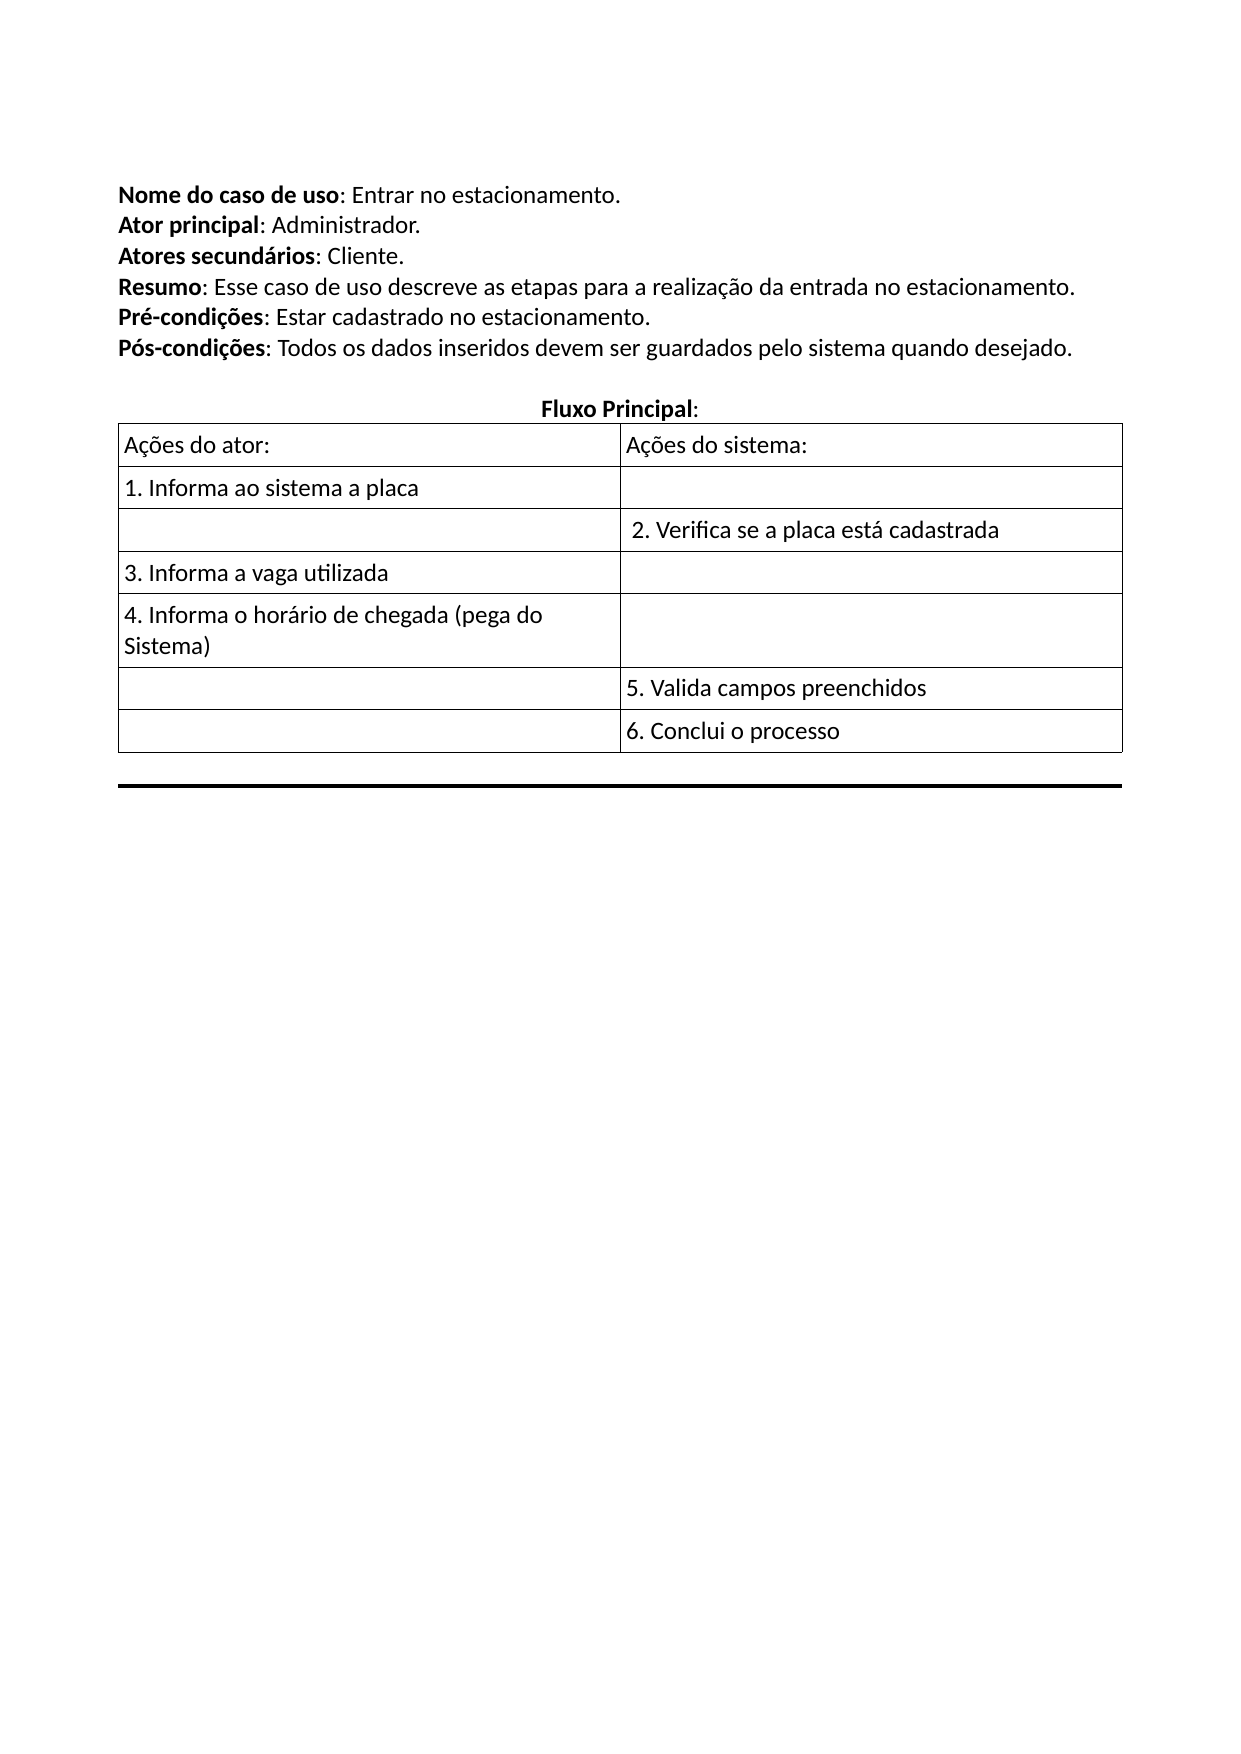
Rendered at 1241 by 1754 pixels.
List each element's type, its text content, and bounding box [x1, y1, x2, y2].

table_header Ações do sistema: [621, 424, 1122, 466]
text Pós-condições: Todos os dados inseridos devem ser guardados pelo sistema quando desejado. [118, 332, 1122, 362]
table_cell 5. Valida campos preenchidos [621, 668, 1122, 709]
text Pré-condições: Estar cadastrado no estacionamento. [118, 301, 1122, 332]
table_cell [621, 467, 1122, 508]
table_cell [119, 509, 620, 551]
table_cell [119, 668, 620, 709]
text Fluxo Principal: [118, 393, 1122, 423]
table_cell 3. Informa a vaga utilizada [119, 552, 620, 593]
table_cell [119, 710, 620, 751]
table_cell 4. Informa o horário de chegada (pega do Sistema) [119, 594, 620, 666]
text Ator principal: Administrador. [118, 210, 1122, 240]
table_cell 2. Verifica se a placa está cadastrada [621, 509, 1122, 551]
table_header Ações do ator: [119, 424, 620, 466]
table_cell [621, 594, 1122, 666]
table_cell [621, 552, 1122, 593]
table_cell 6. Conclui o processo [621, 710, 1122, 751]
table_cell 1. Informa ao sistema a placa [119, 467, 620, 508]
text Atores secundários: Cliente. [118, 240, 1122, 271]
text Nome do caso de uso: Entrar no estacionamento. [118, 179, 1122, 210]
text Resumo: Esse caso de uso descreve as etapas para a realização da entrada no estacionamento. [118, 271, 1122, 301]
